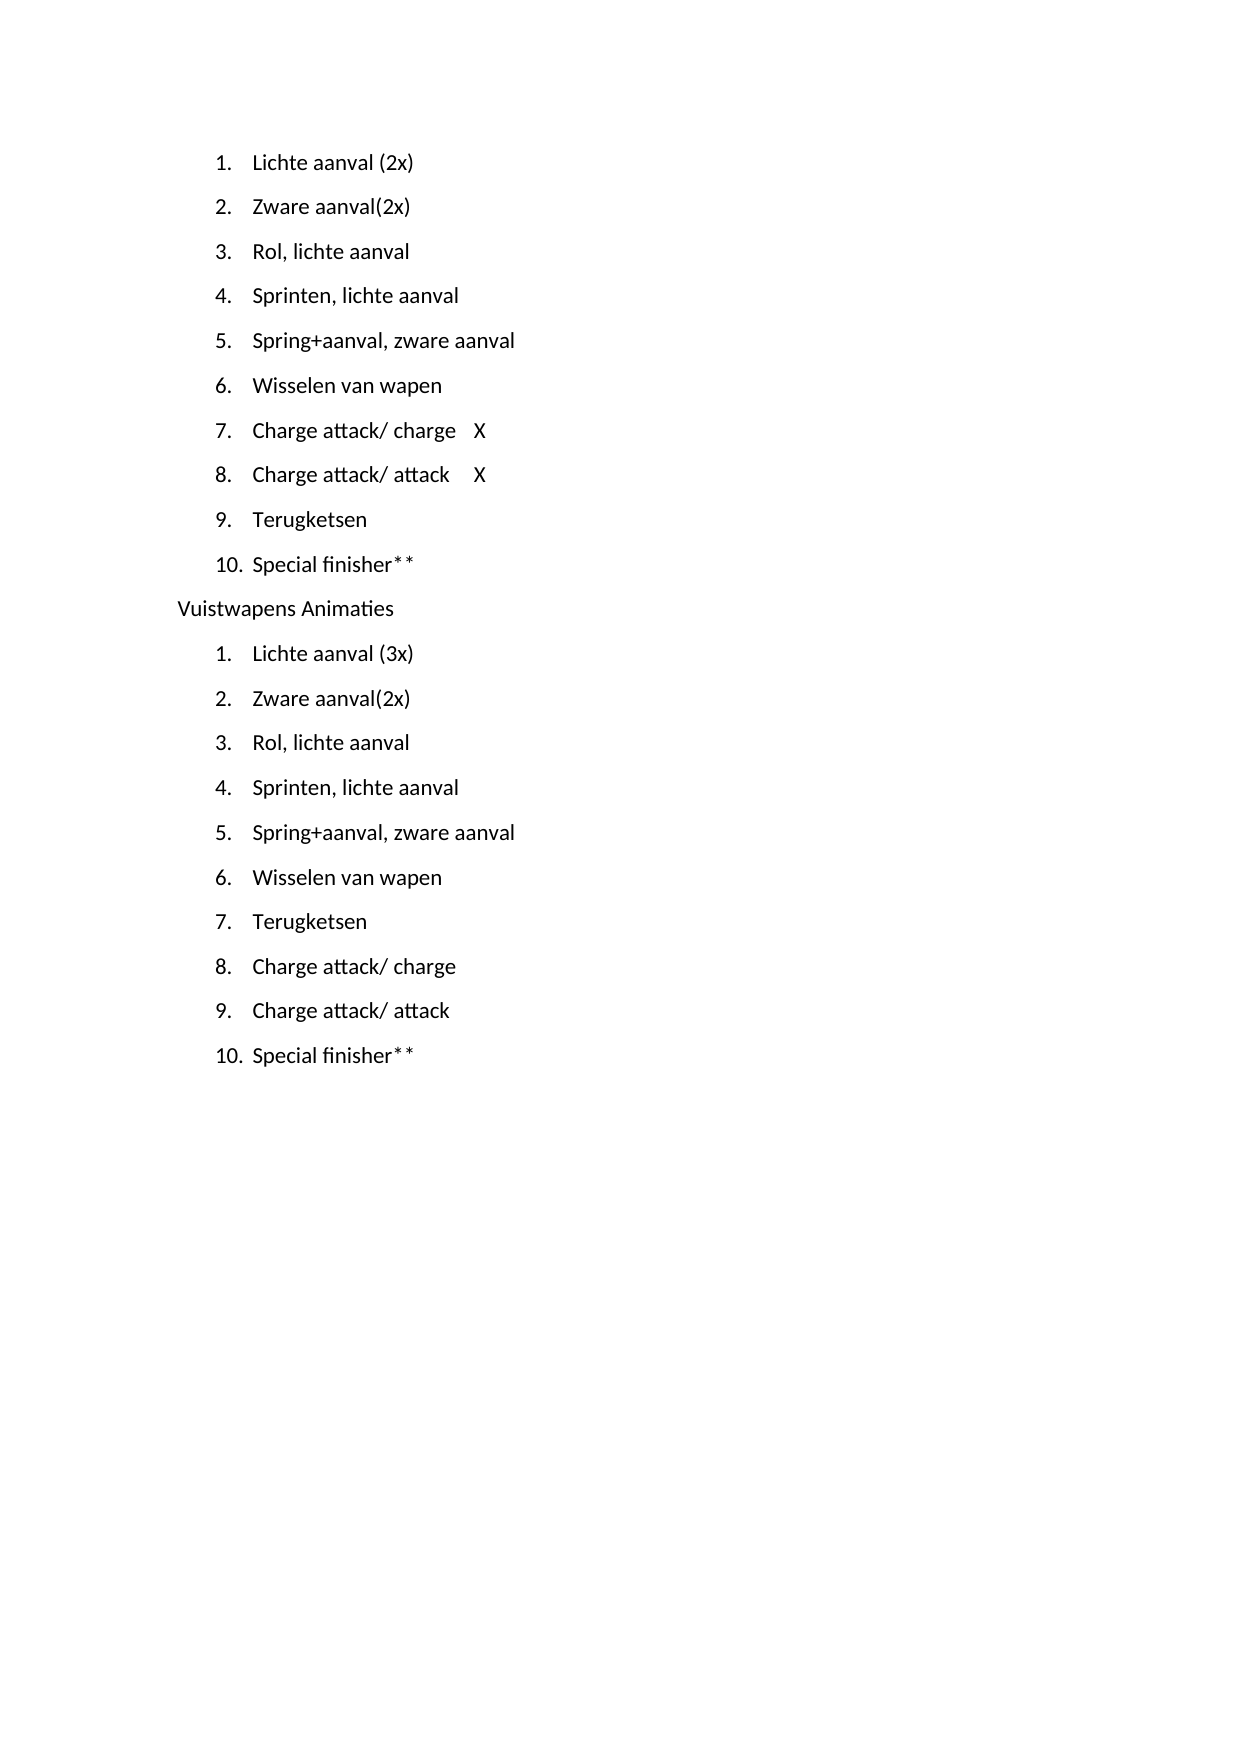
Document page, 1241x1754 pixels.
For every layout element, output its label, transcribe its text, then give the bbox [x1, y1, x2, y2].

list Sprinten, lichte aanval [215, 282, 1063, 310]
list Lichte aanval (3x) [215, 639, 1063, 667]
list Rol, lichte aanval [215, 237, 1063, 265]
list Special finisher** [215, 550, 1063, 578]
list Sprinten, lichte aanval [215, 773, 1063, 801]
list Zware aanval(2x) [215, 192, 1063, 220]
list Terugketsen [215, 907, 1063, 935]
list Charge attack/ attack X [215, 460, 1063, 488]
list Charge attack/ attack [215, 997, 1063, 1025]
list Wisselen van wapen [215, 863, 1063, 891]
list Wisselen van wapen [215, 371, 1063, 399]
list Zware aanval(2x) [215, 684, 1063, 712]
list Lichte aanval (2x) [215, 148, 1063, 176]
list Spring+aanval, zware aanval [215, 818, 1063, 846]
text Vuistwapens Animaties [177, 594, 1063, 622]
list Charge attack/ charge [215, 952, 1063, 980]
list Special finisher** [215, 1041, 1063, 1069]
list Charge attack/ charge X [215, 416, 1063, 444]
list Rol, lichte aanval [215, 728, 1063, 757]
list Terugketsen [215, 505, 1063, 533]
list Spring+aanval, zware aanval [215, 326, 1063, 354]
